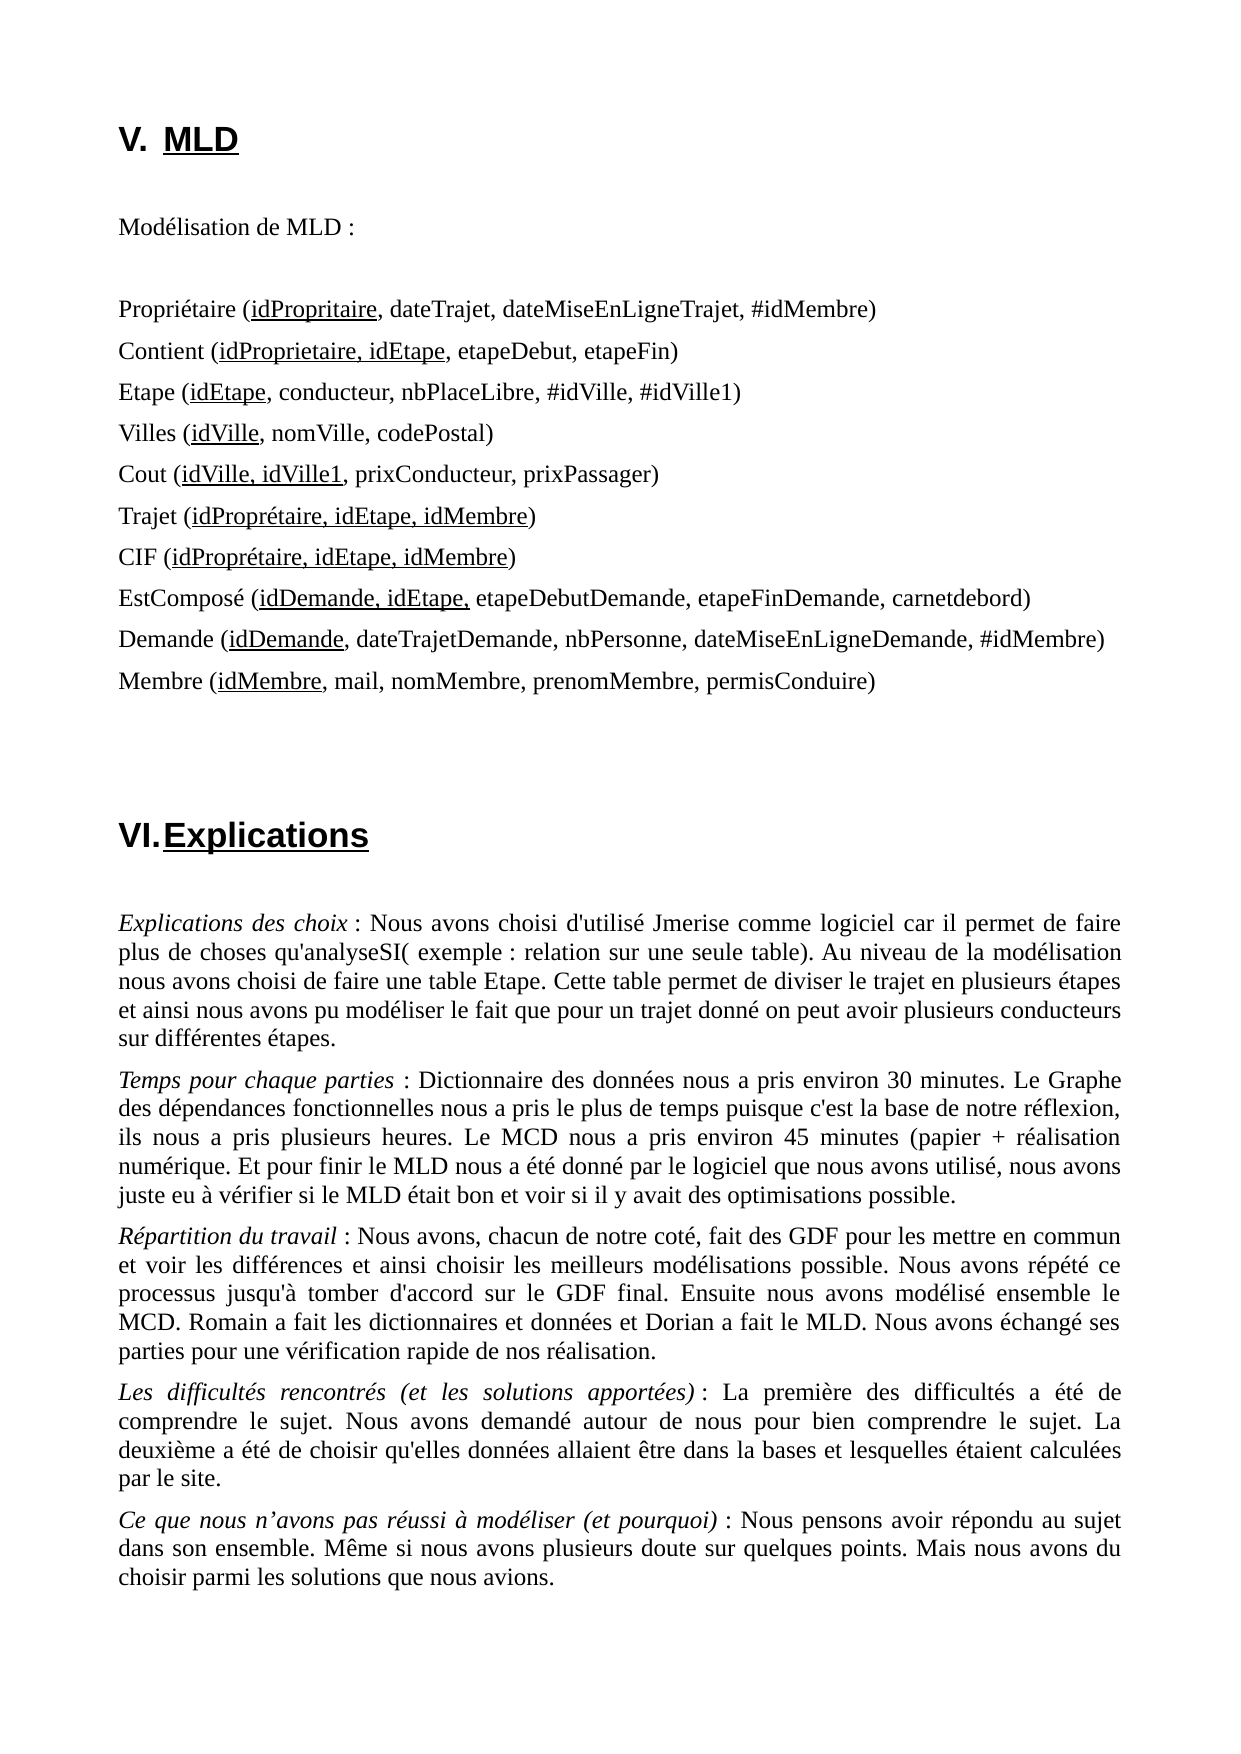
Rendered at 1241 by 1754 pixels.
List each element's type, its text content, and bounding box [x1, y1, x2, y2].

subtitle MLD [118, 118, 1122, 158]
text Propriétaire (idPropritaire, dateTrajet, dateMiseEnLigneTrajet, #idMembre) [118, 294, 1122, 323]
text Explications des choix : Nous avons choisi d'utilisé Jmerise comme logiciel car il permet de faire plus de choses qu'analyseSI( exemple : relation sur une seule table). Au niveau de la modélisation nous avons choisi de faire une table Etape. Cette table permet de diviser le trajet en plusieurs étapes et ainsi nous avons pu modéliser le fait que pour un trajet donné on peut avoir plusieurs conducteurs sur différentes étapes. [118, 908, 1122, 1052]
text EstComposé (idDemande, idEtape, etapeDebutDemande, etapeFinDemande, carnetdebord) [118, 583, 1122, 612]
subtitle Explications [118, 814, 1122, 855]
text Cout (idVille, idVille1, prixConducteur, prixPassager) [118, 459, 1122, 488]
text Demande (idDemande, dateTrajetDemande, nbPersonne, dateMiseEnLigneDemande, #idMembre) [118, 624, 1122, 653]
text Les difficultés rencontrés (et les solutions apportées) : La première des difficultés a été de comprendre le sujet. Nous avons demandé autour de nous pour bien comprendre le sujet. La deuxième a été de choisir qu'elles données allaient être dans la bases et lesquelles étaient calculées par le site. [118, 1377, 1122, 1492]
text Modélisation de MLD : [118, 212, 1122, 241]
text Ce que nous n’avons pas réussi à modéliser (et pourquoi) : Nous pensons avoir répondu au sujet dans son ensemble. Même si nous avons plusieurs doute sur quelques points. Mais nous avons du choisir parmi les solutions que nous avions. [118, 1505, 1122, 1591]
text Trajet (idProprétaire, idEtape, idMembre) [118, 501, 1122, 529]
text CIF (idProprétaire, idEtape, idMembre) [118, 542, 1122, 571]
text Etape (idEtape, conducteur, nbPlaceLibre, #idVille, #idVille1) [118, 377, 1122, 406]
text Temps pour chaque parties : Dictionnaire des données nous a pris environ 30 minutes. Le Graphe des dépendances fonctionnelles nous a pris le plus de temps puisque c'est la base de notre réflexion, ils nous a pris plusieurs heures. Le MCD nous a pris environ 45 minutes (papier + réalisation numérique. Et pour finir le MLD nous a été donné par le logiciel que nous avons utilisé, nous avons juste eu à vérifier si le MLD était bon et voir si il y avait des optimisations possible. [118, 1065, 1122, 1208]
text Villes (idVille, nomVille, codePostal) [118, 418, 1122, 447]
text Contient (idProprietaire, idEtape, etapeDebut, etapeFin) [118, 336, 1122, 364]
text Membre (idMembre, mail, nomMembre, prenomMembre, permisConduire) [118, 666, 1122, 694]
text Répartition du travail : Nous avons, chacun de notre coté, fait des GDF pour les mettre en commun et voir les différences et ainsi choisir les meilleurs modélisations possible. Nous avons répété ce processus jusqu'à tomber d'accord sur le GDF final. Ensuite nous avons modélisé ensemble le MCD. Romain a fait les dictionnaires et données et Dorian a fait le MLD. Nous avons échangé ses parties pour une vérification rapide de nos réalisation. [118, 1221, 1122, 1365]
